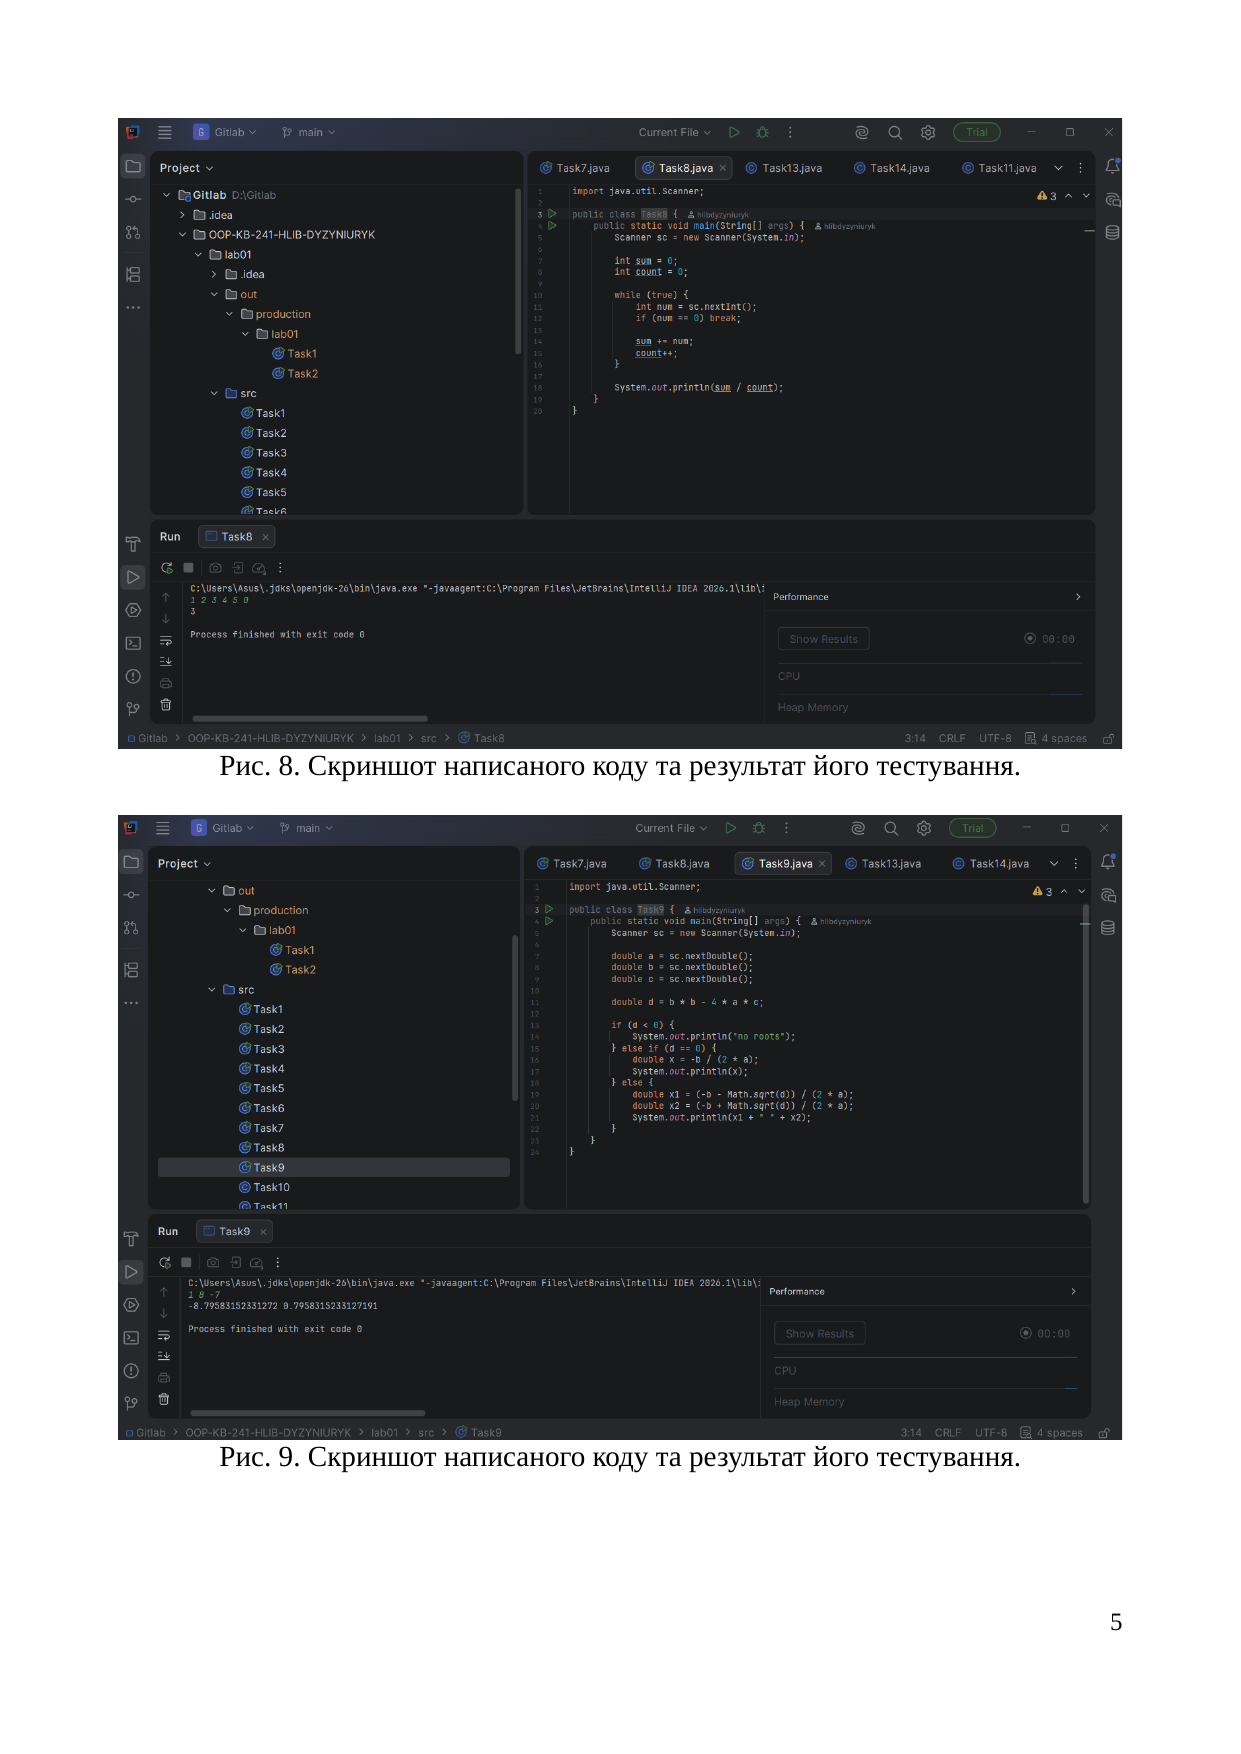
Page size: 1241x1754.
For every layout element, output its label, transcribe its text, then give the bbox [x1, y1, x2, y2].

text Рис. 8. Скриншот написаного коду та результат його тестування. [118, 749, 1122, 782]
text Рис. 9. Скриншот написаного коду та результат його тестування. [118, 1440, 1122, 1473]
picture [118, 815, 1123, 1440]
picture [118, 118, 1123, 749]
